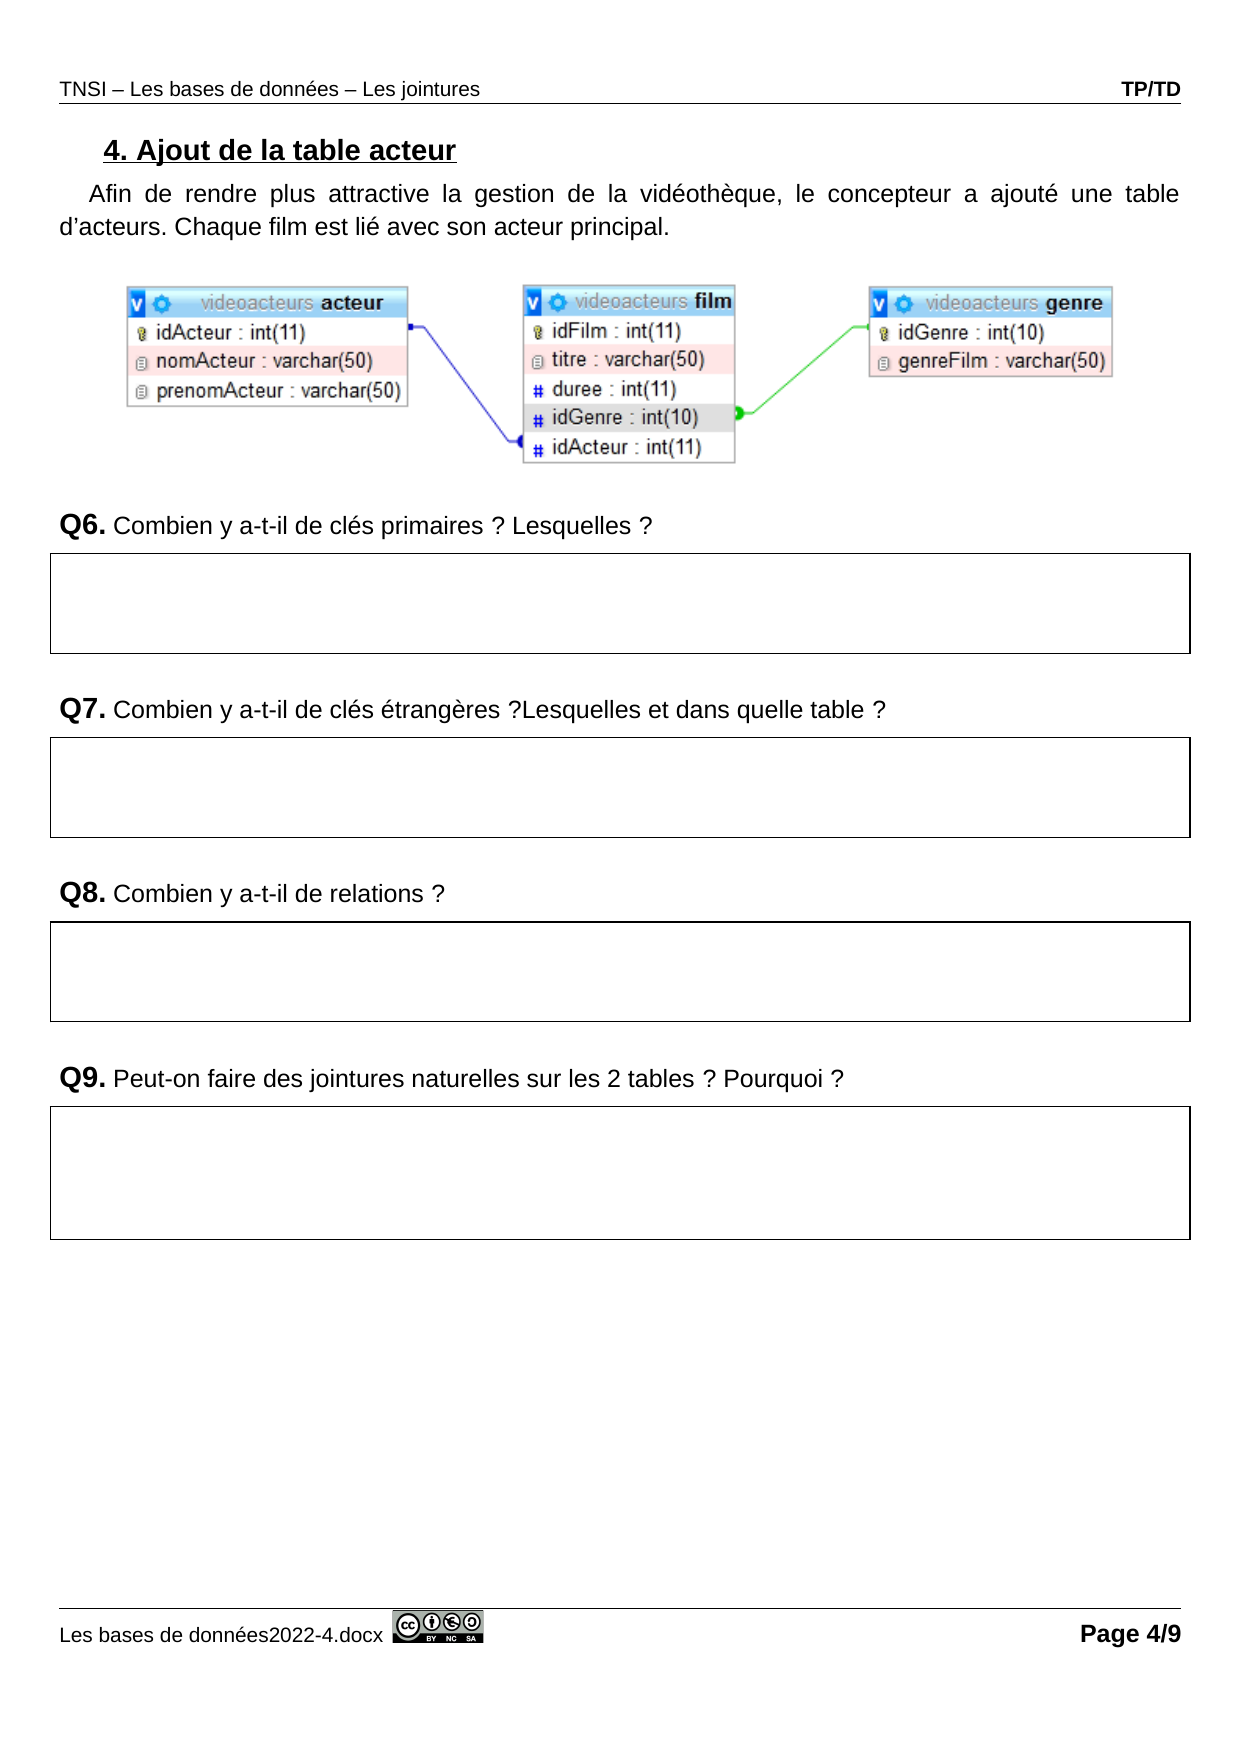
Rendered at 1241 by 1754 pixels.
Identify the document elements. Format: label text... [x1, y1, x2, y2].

text Q7. Combien y a-t-il de clés étrangères ?Lesquelles et dans quelle table ? [59, 691, 1181, 724]
picture [120, 277, 1121, 470]
text Q8. Combien y a-t-il de relations ? [59, 875, 1181, 909]
list Ajout de la table acteur [103, 133, 1181, 166]
text Q6. Combien y a-t-il de clés primaires ? Lesquelles ? [59, 507, 1181, 540]
picture [392, 1610, 484, 1643]
text Afin de rendre plus attractive la gestion de la vidéothèque, le concepteur a ajouté une table d’acteurs. Chaque film est lié avec son acteur principal. [59, 179, 1181, 240]
text Q9. Peut-on faire des jointures naturelles sur les 2 tables ? Pourquoi ? [59, 1060, 1181, 1093]
